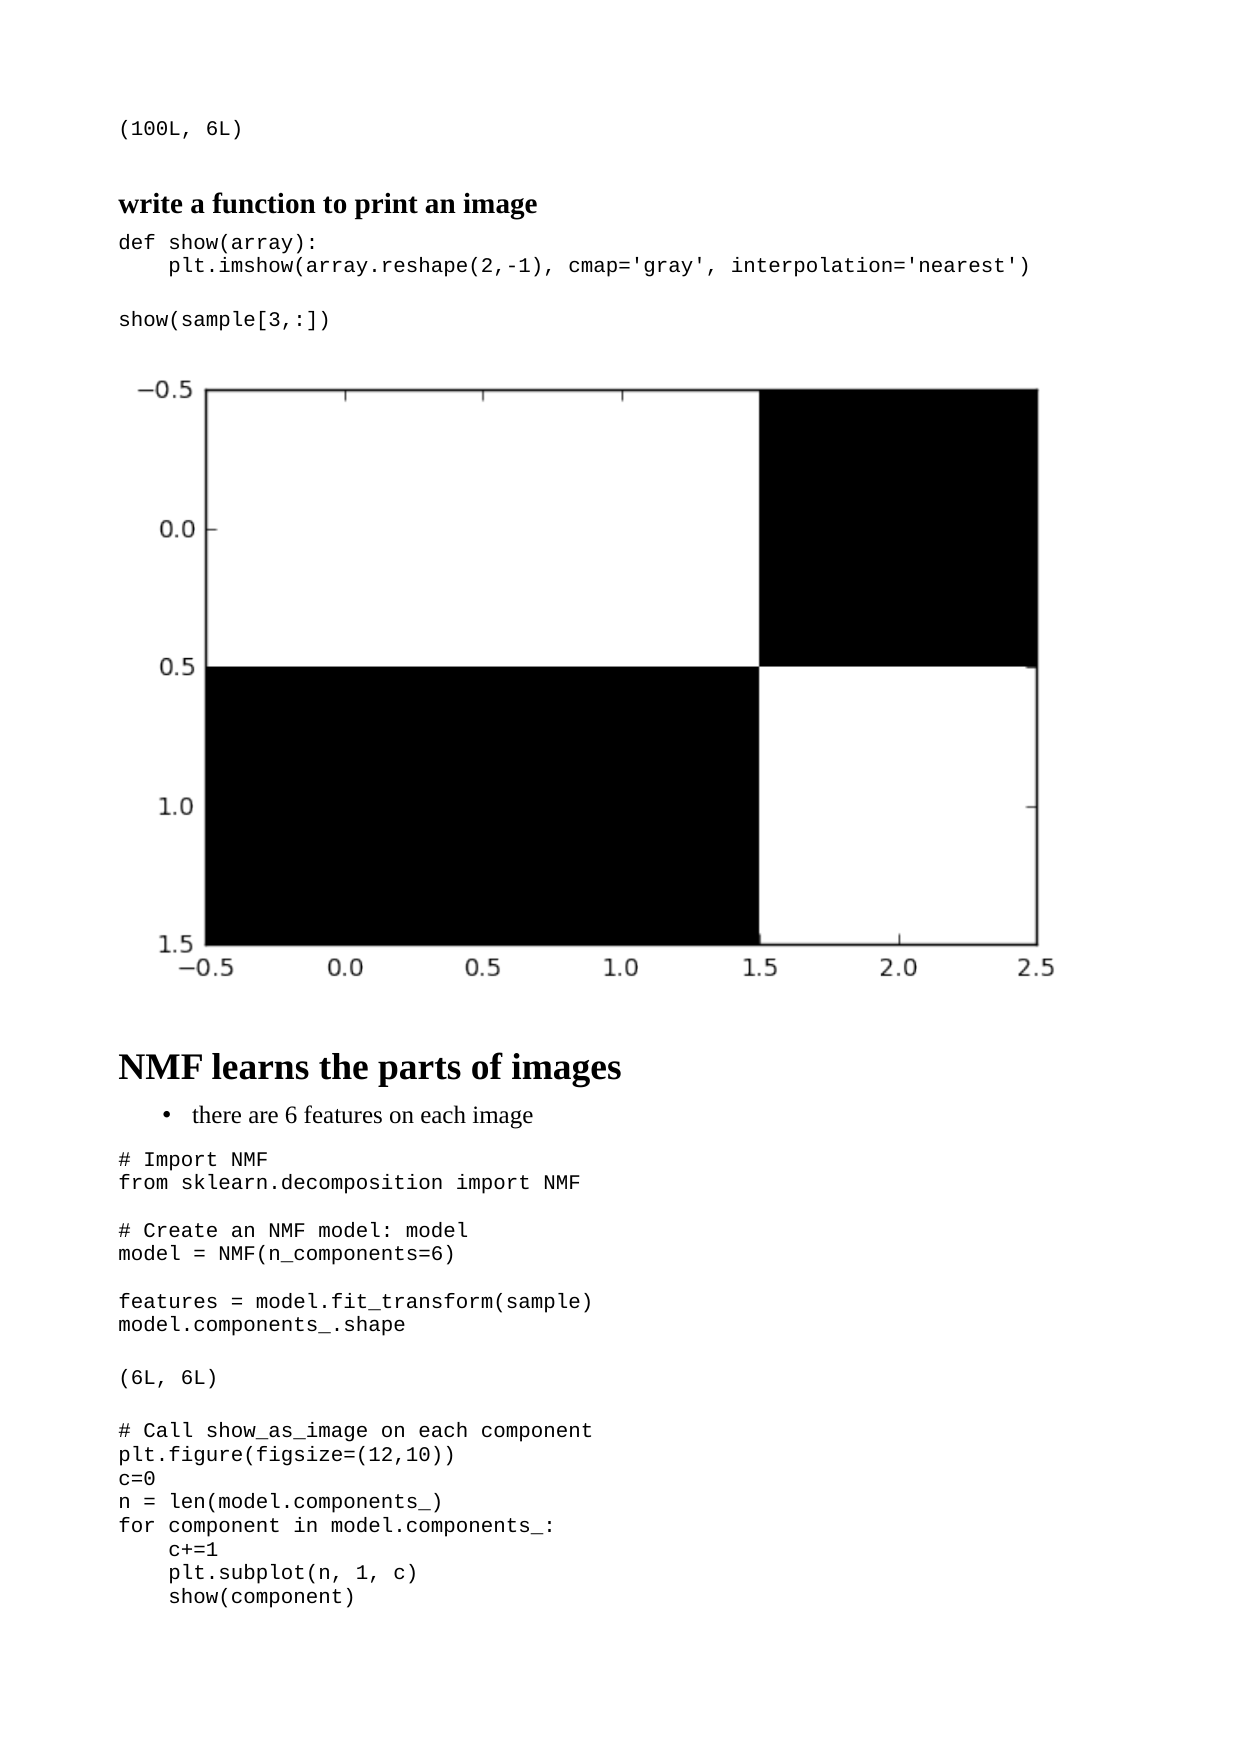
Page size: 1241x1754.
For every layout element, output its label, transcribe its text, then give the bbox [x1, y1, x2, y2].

text plt.imshow(array.reshape(2,-1), cmap='gray', interpolation='nearest') [118, 256, 1122, 279]
text (100L, 6L) [118, 118, 1122, 142]
picture [118, 361, 1074, 998]
text model = NMF(n_components=6) [118, 1243, 1122, 1267]
text for component in model.components_: [118, 1515, 1122, 1539]
subtitle NMF learns the parts of images [118, 1044, 1122, 1087]
text c+=1 [118, 1539, 1122, 1562]
text model.components_.shape [118, 1314, 1122, 1338]
text features = model.fit_transform(sample) [118, 1291, 1122, 1314]
text from sklearn.decomposition import NMF [118, 1172, 1122, 1196]
text # Import NMF [118, 1149, 1122, 1172]
text c=0 [118, 1468, 1122, 1491]
text # Create an NMF model: model [118, 1220, 1122, 1243]
text show(sample[3,:]) [118, 309, 1122, 332]
text # Call show_as_image on each component [118, 1421, 1122, 1444]
text plt.subplot(n, 1, c) [118, 1562, 1122, 1586]
text show(component) [118, 1586, 1122, 1610]
text n = len(model.components_) [118, 1491, 1122, 1515]
text def show(array): [118, 232, 1122, 256]
list there are 6 features on each image [162, 1100, 1122, 1128]
text plt.figure(figsize=(12,10)) [118, 1444, 1122, 1468]
text (6L, 6L) [118, 1367, 1122, 1391]
subtitle write a function to print an image [118, 186, 1122, 219]
